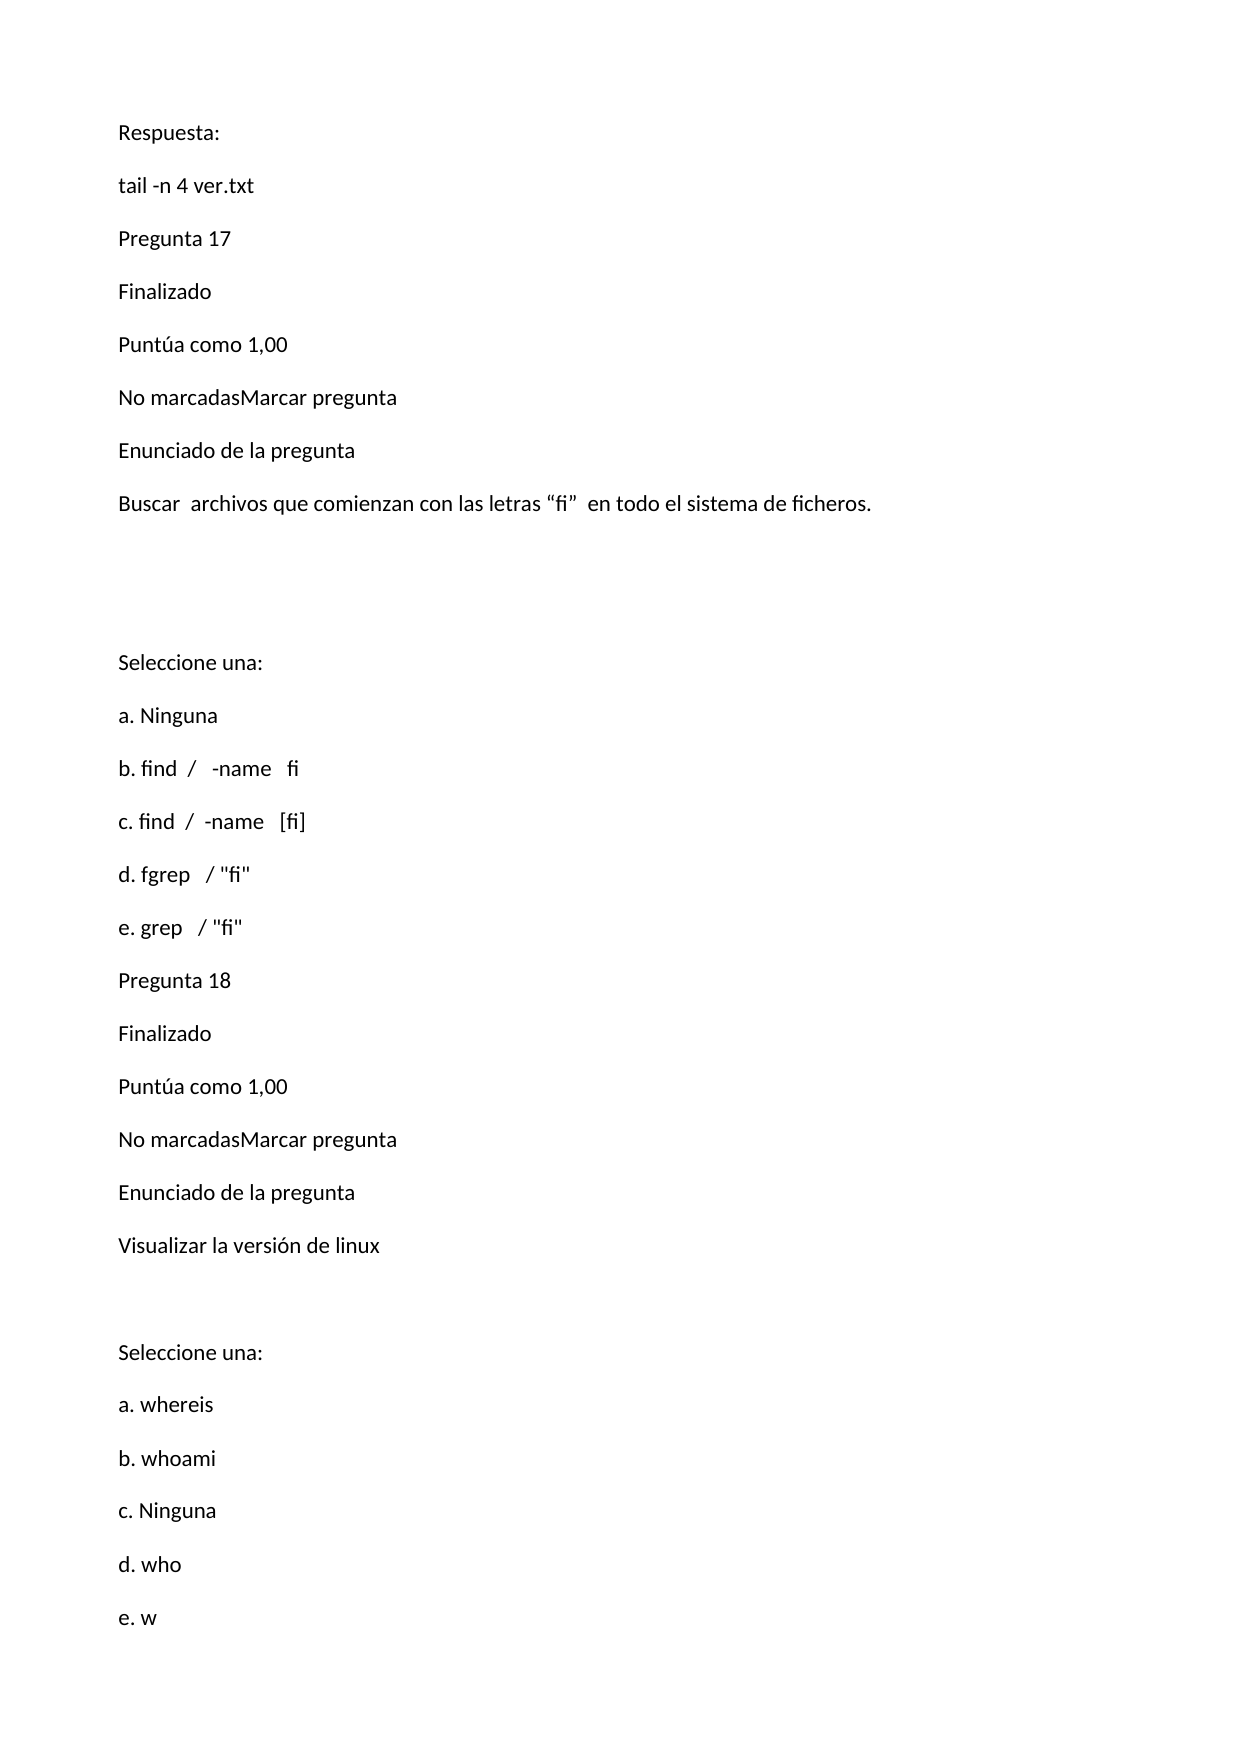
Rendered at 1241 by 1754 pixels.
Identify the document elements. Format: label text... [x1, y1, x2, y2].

text Finalizado [118, 1019, 1122, 1047]
text Visualizar la versión de linux [118, 1232, 1122, 1259]
text Finalizado [118, 277, 1122, 305]
text Seleccione una: [118, 1338, 1122, 1366]
text a. whereis [118, 1391, 1122, 1419]
text No marcadasMarcar pregunta [118, 383, 1122, 411]
text Pregunta 18 [118, 966, 1122, 994]
text Pregunta 17 [118, 224, 1122, 252]
text d. who [118, 1550, 1122, 1578]
text Seleccione una: [118, 648, 1122, 676]
text e. grep / "fi" [118, 913, 1122, 941]
text Respuesta: [118, 118, 1122, 146]
text Enunciado de la pregunta [118, 436, 1122, 464]
text b. find / -name fi [118, 754, 1122, 782]
text Puntúa como 1,00 [118, 1072, 1122, 1101]
text c. find / -name [fi] [118, 807, 1122, 835]
text e. w [118, 1603, 1122, 1631]
text Enunciado de la pregunta [118, 1178, 1122, 1207]
text Buscar archivos que comienzan con las letras “fi” en todo el sistema de ficheros. [118, 489, 1122, 517]
text a. Ninguna [118, 701, 1122, 729]
text No marcadasMarcar pregunta [118, 1126, 1122, 1153]
text c. Ninguna [118, 1497, 1122, 1525]
text d. fgrep / "fi" [118, 860, 1122, 888]
text b. whoami [118, 1444, 1122, 1472]
text Puntúa como 1,00 [118, 330, 1122, 358]
text tail -n 4 ver.txt [118, 171, 1122, 199]
